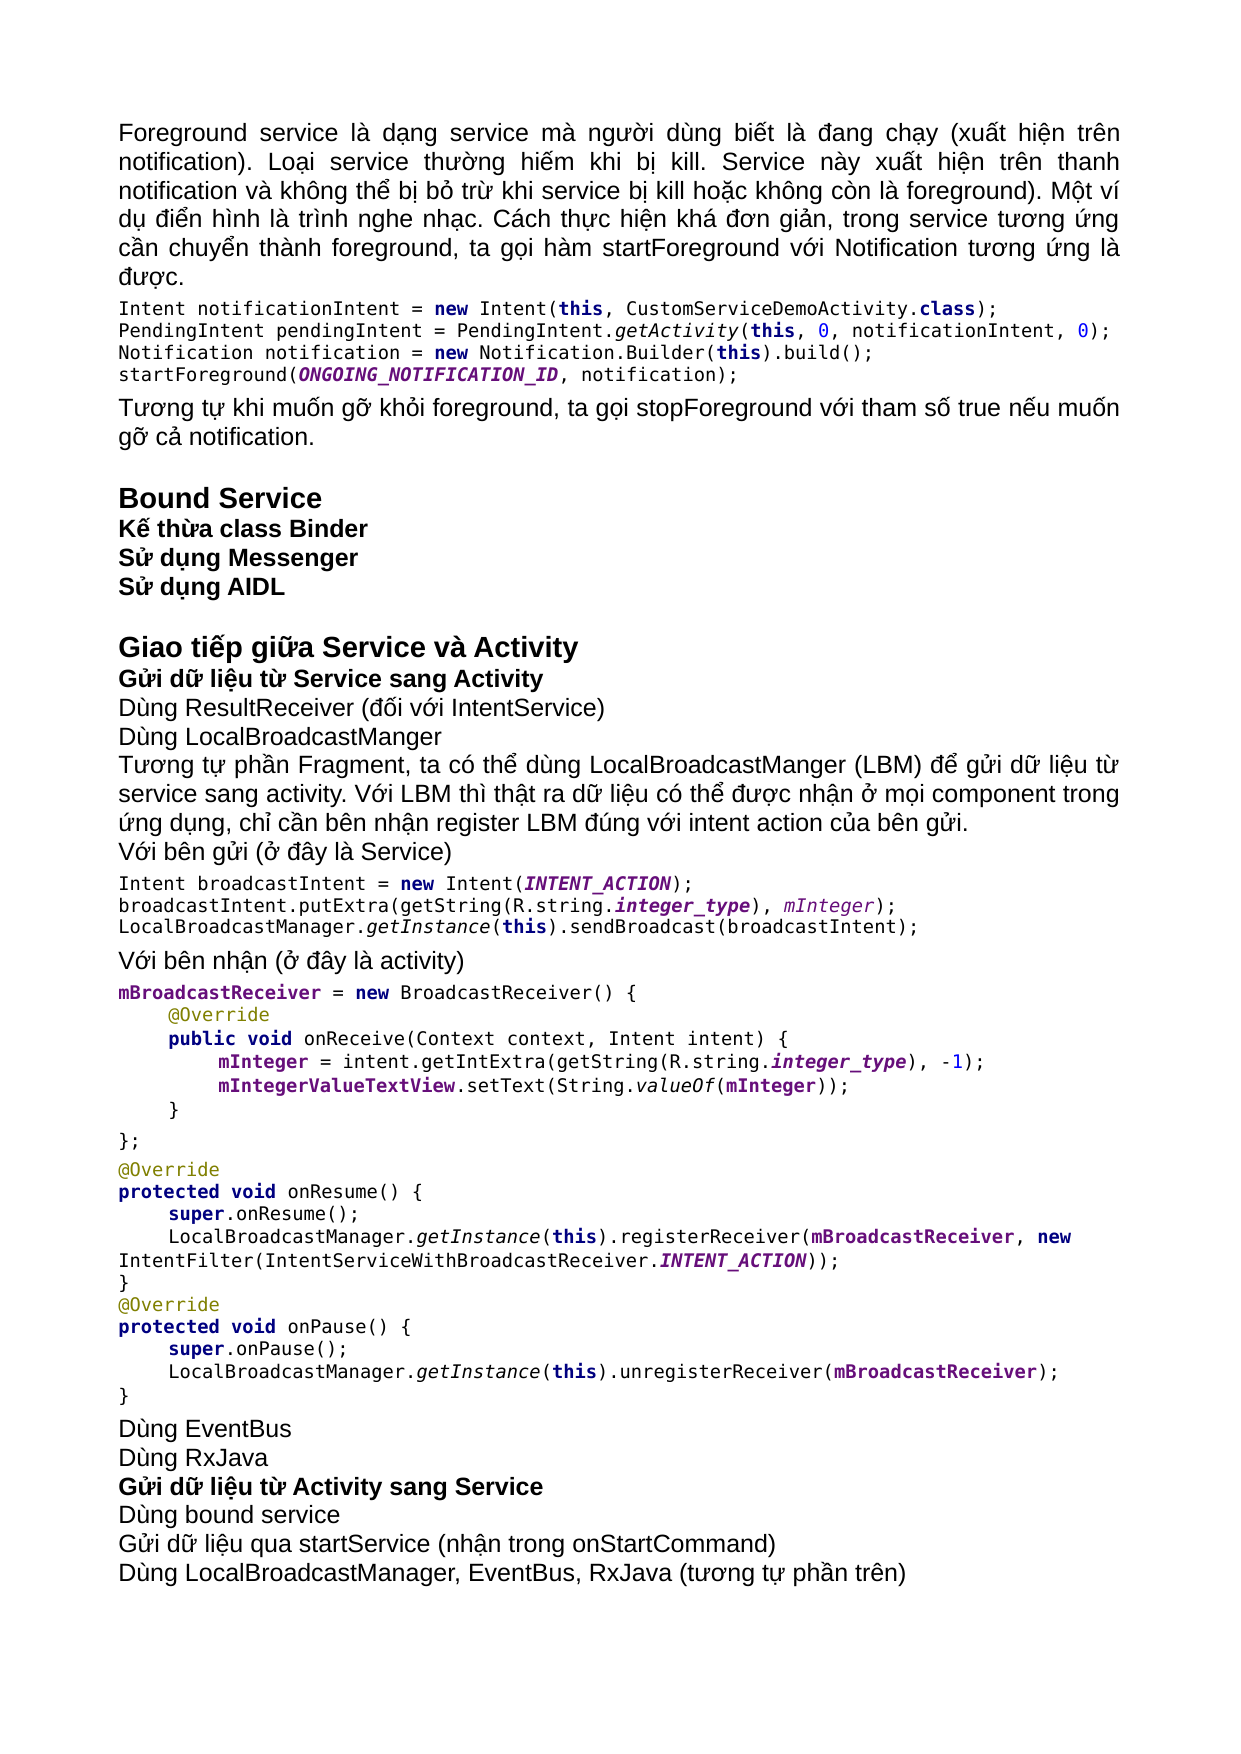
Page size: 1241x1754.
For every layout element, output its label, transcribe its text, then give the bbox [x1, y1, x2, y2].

text broadcastIntent.putExtra(getString(R.string.integer_type), mInteger); [118, 894, 1122, 916]
text Gửi dữ liệu qua startService (nhận trong onStartCommand) [118, 1529, 1122, 1558]
text Foreground service là dạng service mà người dùng biết là đang chạy (xuất hiện trên notification). Loại service thường hiếm khi bị kill. Service này xuất hiện trên thanh notification và không thể bị bỏ trừ khi service bị kill hoặc không còn là foreground). Một ví dụ điển hình là trình nghe nhạc. Cách thực hiện khá đơn giản, trong service tương ứng cần chuyển thành foreground, ta gọi hàm startForeground với Notification tương ứng là được. [118, 118, 1122, 291]
text Dùng RxJava [118, 1443, 1122, 1472]
text Với bên nhận (ở đây là activity) [118, 946, 1122, 974]
text Sử dụng AIDL [118, 572, 1122, 600]
text startForeground(ONGOING_NOTIFICATION_ID, notification); [118, 364, 1122, 386]
text @Override [118, 1004, 1122, 1028]
text protected void onPause() { [118, 1316, 1122, 1338]
text Tương tự phần Fragment, ta có thể dùng LocalBroadcastManger (LBM) để gửi dữ liệu từ service sang activity. Với LBM thì thật ra dữ liệu có thể được nhận ở mọi component trong ứng dụng, chỉ cần bên nhận register LBM đúng với intent action của bên gửi. [118, 750, 1122, 836]
text Dùng ResultReceiver (đối với IntentService) [118, 693, 1122, 721]
text Kế thừa class Binder [118, 514, 1122, 543]
text super.onResume(); [118, 1203, 1122, 1226]
text super.onPause(); [118, 1338, 1122, 1361]
text Gửi dữ liệu từ Service sang Activity [118, 664, 1122, 693]
text LocalBroadcastManager.getInstance(this).registerReceiver(mBroadcastReceiver, new IntentFilter(IntentServiceWithBroadcastReceiver.INTENT_ACTION)); [118, 1226, 1122, 1272]
text Với bên gửi (ở đây là Service) [118, 836, 1122, 865]
text Dùng EventBus [118, 1414, 1122, 1443]
text Tương tự khi muốn gỡ khỏi foreground, ta gọi stopForeground với tham số true nếu muốn gỡ cả notification. [118, 393, 1122, 451]
text protected void onResume() { [118, 1181, 1122, 1203]
text PendingIntent pendingIntent = PendingIntent.getActivity(this, 0, notificationIntent, 0); [118, 320, 1122, 342]
text } [118, 1385, 1122, 1407]
text Giao tiếp giữa Service và Activity [118, 630, 1122, 664]
text LocalBroadcastManager.getInstance(this).sendBroadcast(broadcastIntent); [118, 916, 1122, 938]
text Bound Service [118, 481, 1122, 514]
text @Override [118, 1159, 1122, 1181]
text Intent broadcastIntent = new Intent(INTENT_ACTION); [118, 873, 1122, 894]
text Dùng bound service [118, 1501, 1122, 1529]
text @Override [118, 1294, 1122, 1316]
text mIntegerValueTextView.setText(String.valueOf(mInteger)); [118, 1075, 1122, 1098]
text Intent notificationIntent = new Intent(this, CustomServiceDemoActivity.class); [118, 298, 1122, 320]
text mBroadcastReceiver = new BroadcastReceiver() { [118, 982, 1122, 1004]
text mInteger = intent.getIntExtra(getString(R.string.integer_type), -1); [118, 1051, 1122, 1075]
text } [118, 1098, 1122, 1122]
text Notification notification = new Notification.Builder(this).build(); [118, 342, 1122, 364]
text LocalBroadcastManager.getInstance(this).unregisterReceiver(mBroadcastReceiver); [118, 1361, 1122, 1385]
text Dùng LocalBroadcastManger [118, 721, 1122, 750]
text public void onReceive(Context context, Intent intent) { [118, 1028, 1122, 1051]
text }; [118, 1130, 1122, 1152]
text Sử dụng Messenger [118, 543, 1122, 572]
text Dùng LocalBroadcastManager, EventBus, RxJava (tương tự phần trên) [118, 1558, 1122, 1587]
text } [118, 1272, 1122, 1294]
text Gửi dữ liệu từ Activity sang Service [118, 1472, 1122, 1501]
